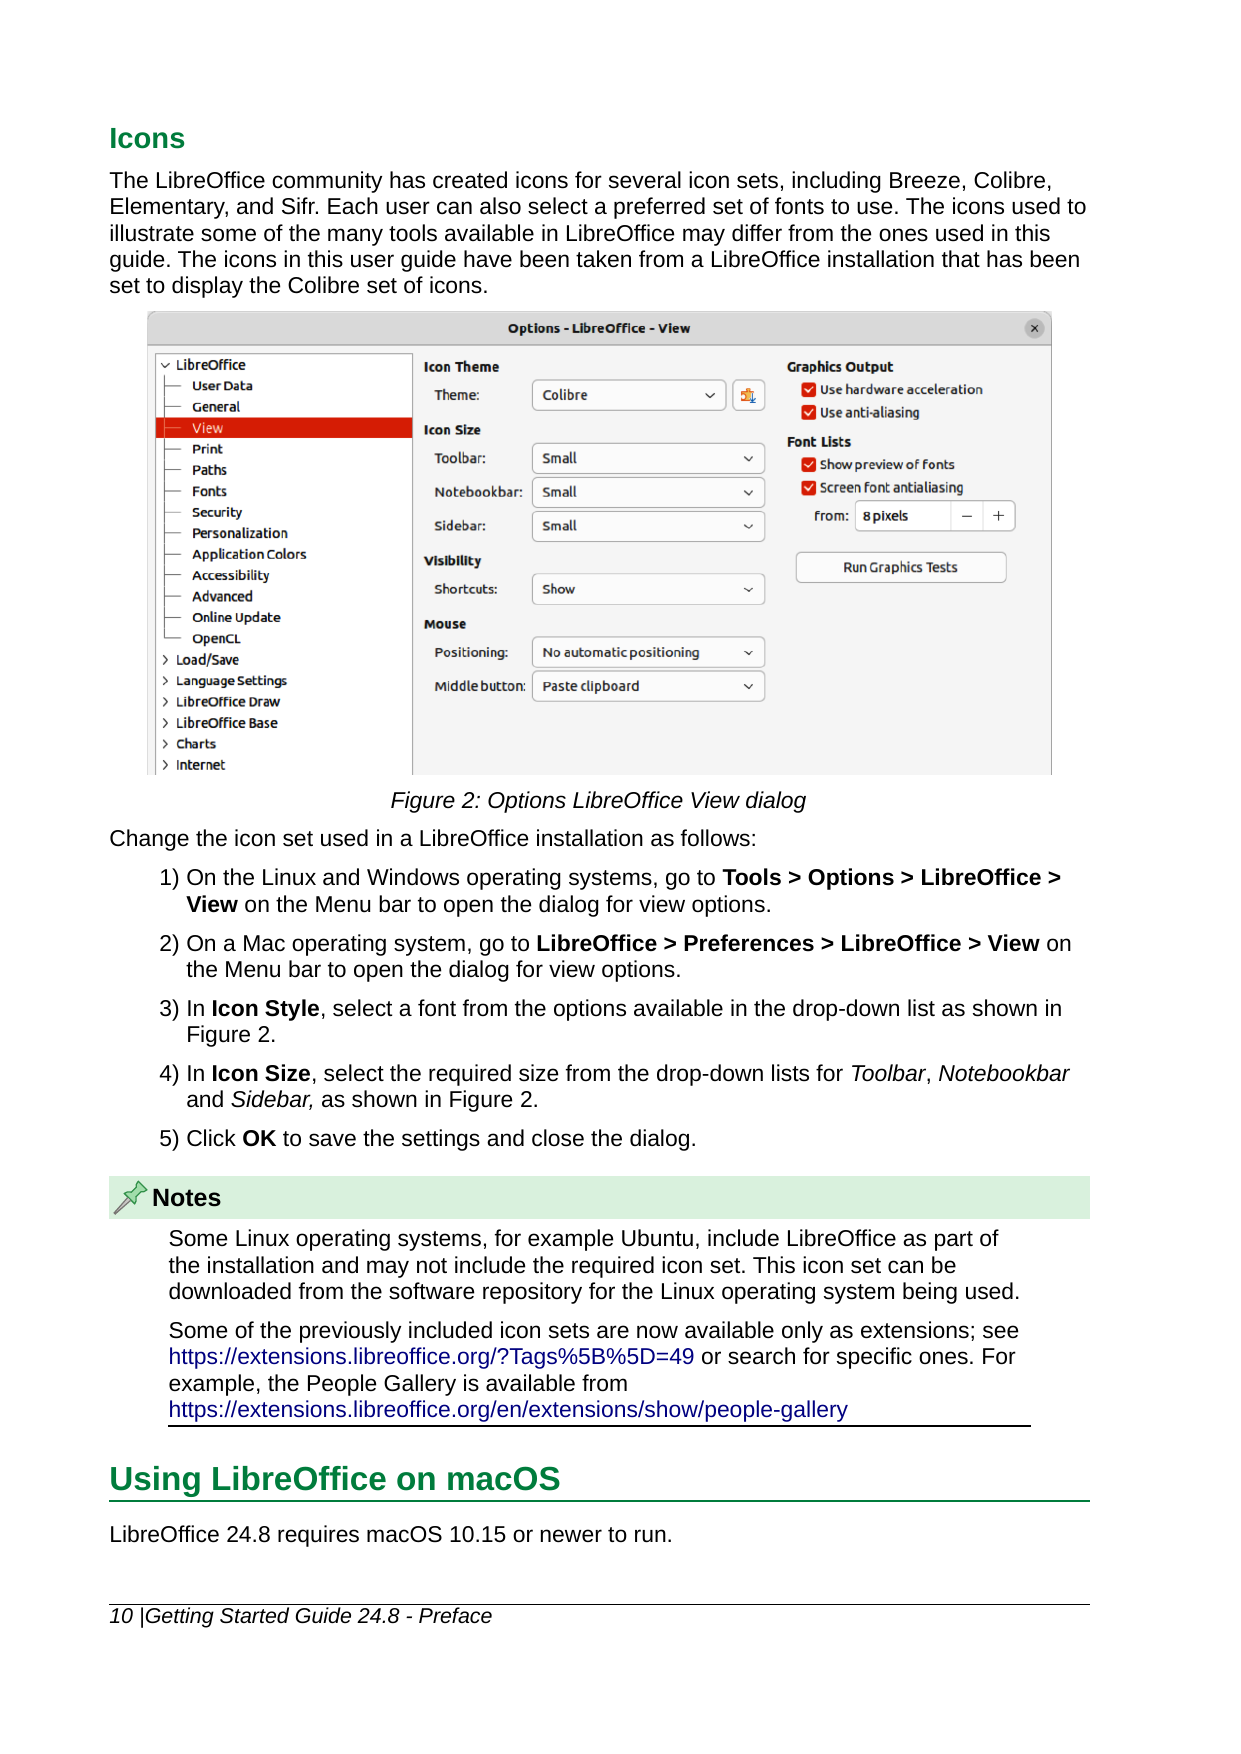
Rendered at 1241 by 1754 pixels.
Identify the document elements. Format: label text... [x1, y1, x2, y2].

list On the Linux and Windows operating systems, go to Tools > Options > LibreOffice > View on the Menu bar to open the dialog for view options. [186, 864, 1090, 917]
list In Icon Size, select the required size from the drop-down lists for Toolbar, Notebookbar and Sidebar, as shown in Figure 2. [186, 1060, 1090, 1113]
subtitle Icons [109, 121, 1090, 154]
list Click OK to save the settings and close the dialog. [186, 1125, 1090, 1151]
picture [147, 311, 1052, 775]
text Some Linux operating systems, for example Ubuntu, include LibreOffice as part of the installation and may not include the required icon set. This icon set can be downloaded from the software repository for the Linux operating system being used. [168, 1225, 1031, 1304]
text The LibreOffice community has created icons for several icon sets, including Breeze, Colibre, Elementary, and Sifr. Each user can also select a preferred set of fonts to use. The icons used to illustrate some of the many tools available in LibreOffice may differ from the ones used in this guide. The icons in this user guide have been taken from a LibreOffice installation that has been set to display the Colibre set of icons. [109, 167, 1090, 299]
list In Icon Style, select a font from the options available in the drop-down list as shown in Figure 2. [186, 995, 1090, 1047]
list On a Mac operating system, go to LibreOffice > Preferences > LibreOffice > View on the Menu bar to open the dialog for view options. [186, 929, 1090, 982]
text Figure 2: Options LibreOffice View dialog [147, 787, 1052, 813]
subtitle Notes [109, 1176, 1090, 1219]
subtitle Using LibreOffice on macOS [109, 1459, 1090, 1500]
text LibreOffice 24.8 requires macOS 10.15 or newer to run. [109, 1521, 1090, 1547]
list Change the icon set used in a LibreOffice installation as follows: [109, 825, 1090, 852]
text Some of the previously included icon sets are now available only as extensions; see https://extensions.libreoffice.org/?Tags%5B%5D=49 or search for specific ones. For example, the People Gallery is available from https://extensions.libreoffice.org/en/extensions/show/people-gallery [168, 1317, 1031, 1425]
